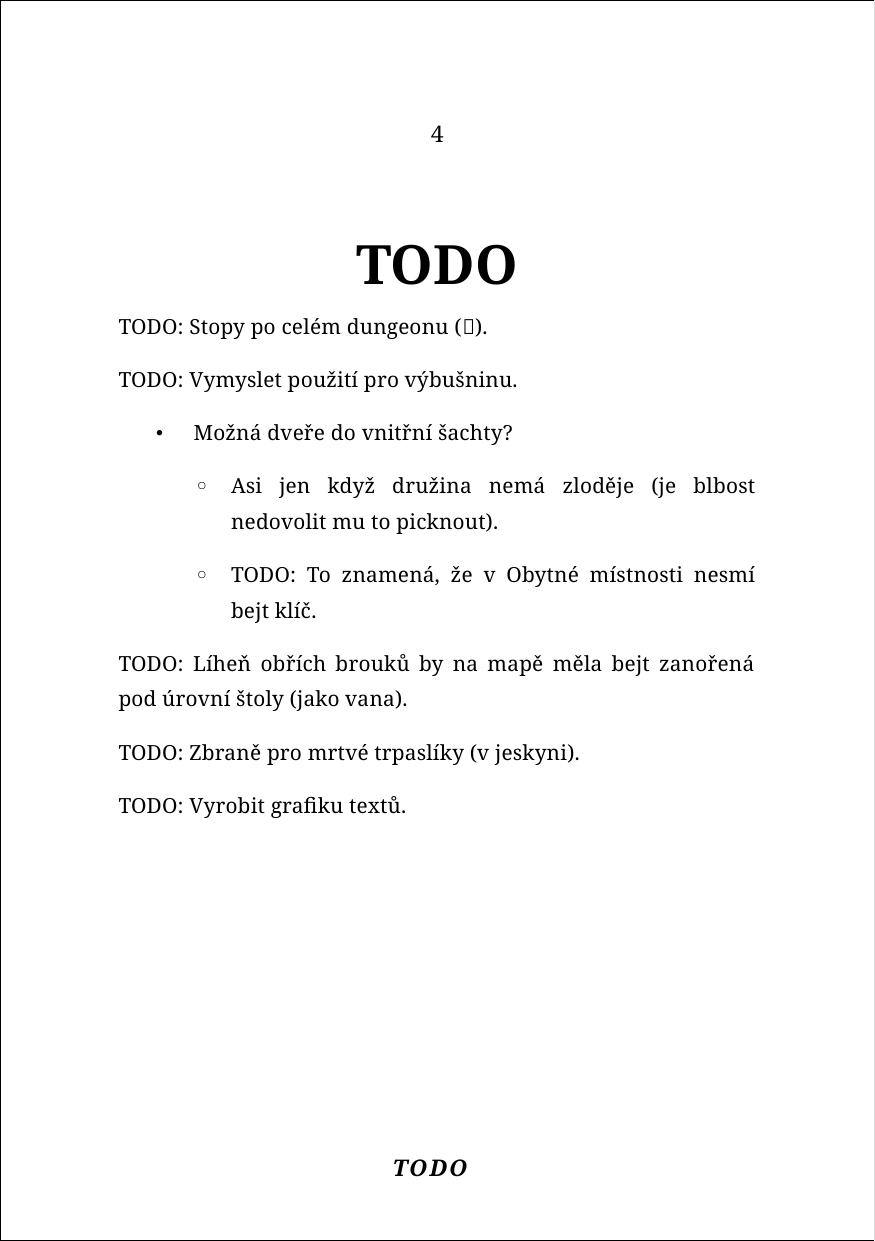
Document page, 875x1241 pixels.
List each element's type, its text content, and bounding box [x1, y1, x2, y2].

list TODO: To znamená, že v Obytné místnosti nesmí bejt klíč. [193, 560, 756, 624]
text TODO: Líheň obřích brouků by na mapě měla bejt zanořená pod úrovní štoly (jako vana). [118, 649, 756, 713]
text TODO: Zbraně pro mrtvé trpaslíky (v jeskyni). [118, 738, 756, 766]
list Možná dveře do vnitřní šachty? [156, 418, 756, 447]
subtitle TODO [118, 226, 756, 300]
text TODO: Vyrobit grafiku textů. [118, 791, 756, 819]
text TODO: Stopy po celém dungeonu (👣). [118, 312, 756, 340]
text TODO: Vymyslet použití pro výbušninu. [118, 365, 756, 393]
list Asi jen když družina nemá zloděje (je blbost nedovolit mu to picknout). [193, 471, 756, 535]
